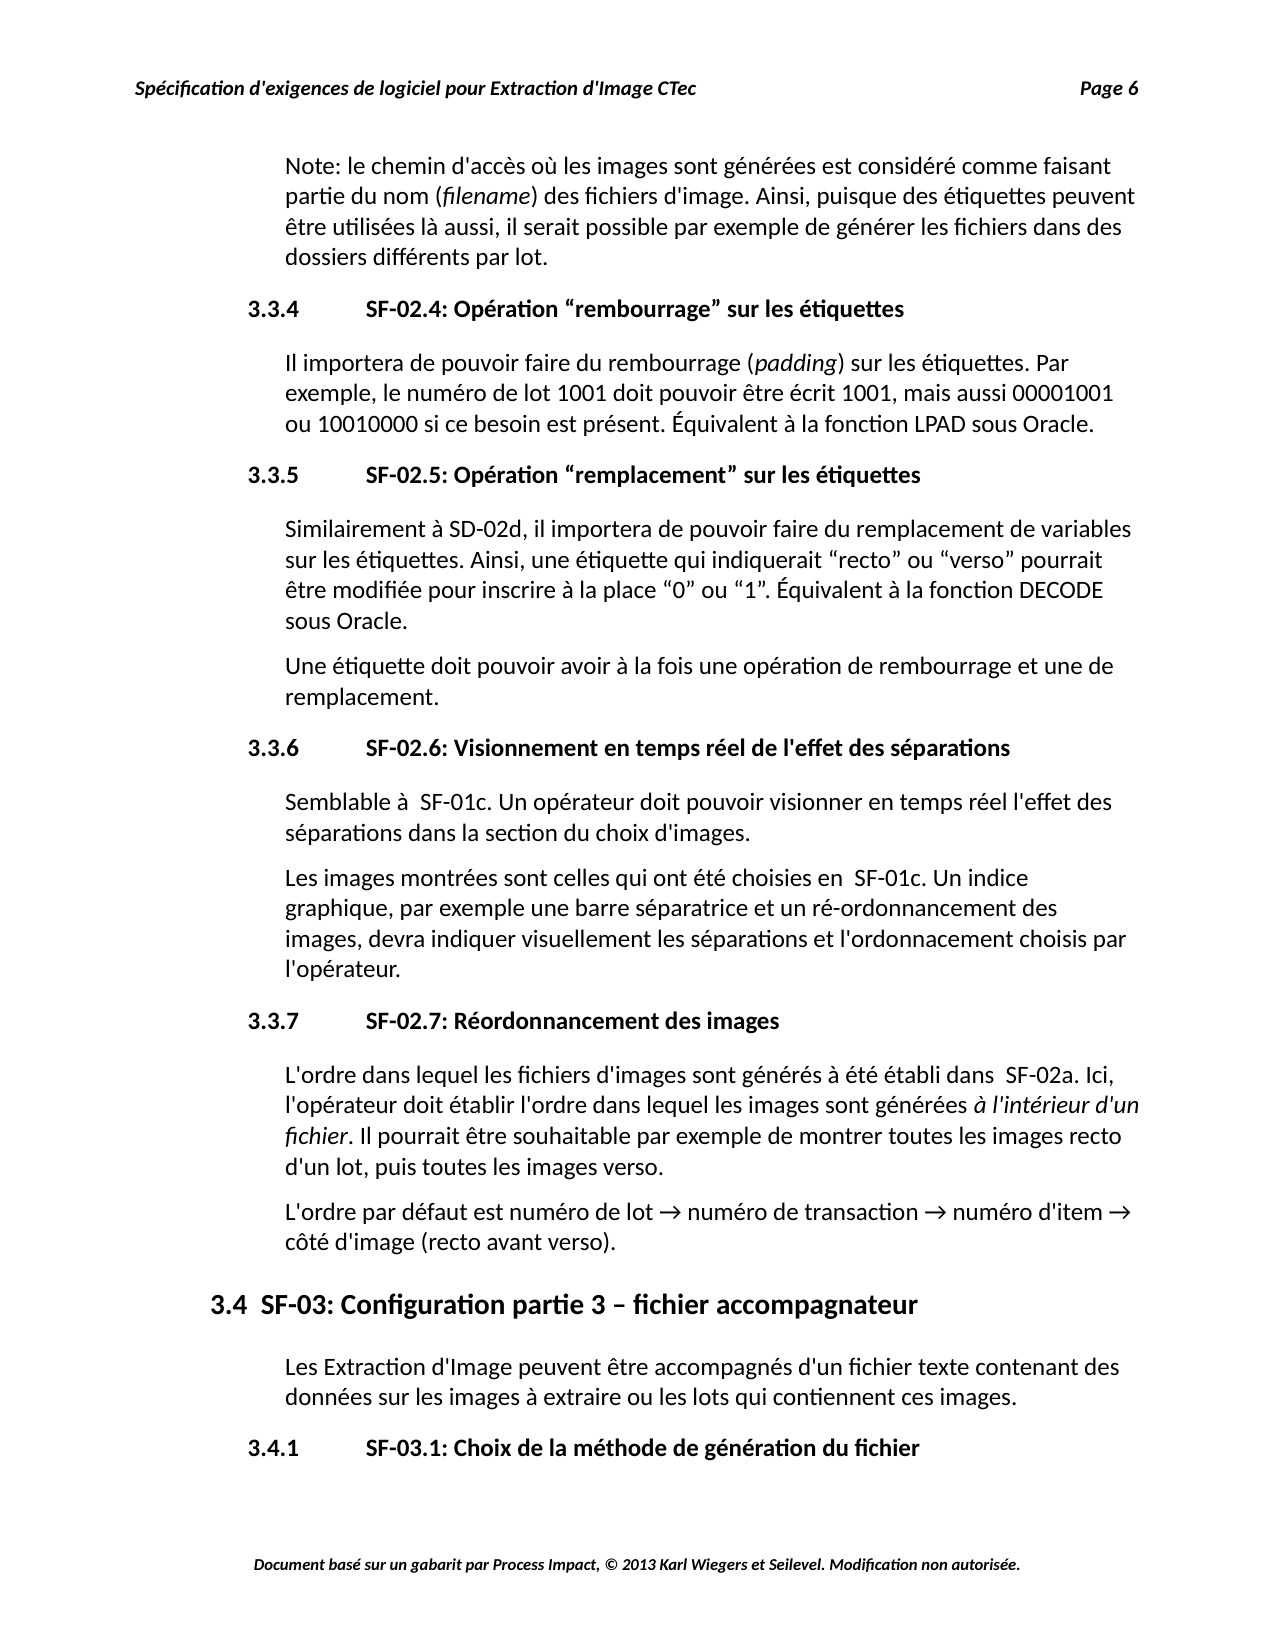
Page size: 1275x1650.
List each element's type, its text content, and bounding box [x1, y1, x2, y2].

subtitle SF-02.7: Réordonnancement des images [247, 1009, 1140, 1034]
subtitle SF-02.6: Visionnement en temps réel de l'effet des séparations [247, 736, 1140, 761]
subtitle SF-03.1: Choix de la méthode de génération du fichier [247, 1437, 1140, 1462]
subtitle SF-02.5: Opération “remplacement” sur les étiquettes [247, 464, 1140, 489]
subtitle SF-03: Configuration partie 3 – fichier accompagnateur [210, 1286, 1140, 1322]
list Semblable à SF-01c. Un opérateur doit pouvoir visionner en temps réel l'effet des séparations dans la section du choix d'images. [247, 786, 1140, 847]
list Une étiquette doit pouvoir avoir à la fois une opération de rembourrage et une de remplacement. [247, 650, 1140, 711]
list L'ordre dans lequel les fichiers d'images sont générés à été établi dans SF-02a. Ici, l'opérateur doit établir l'ordre dans lequel les images sont générées à l'intérieur d'un fichier. Il pourrait être souhaitable par exemple de montrer toutes les images recto d'un lot, puis toutes les images verso. [247, 1059, 1140, 1181]
subtitle SF-02.4: Opération “rembourrage” sur les étiquettes [247, 297, 1140, 322]
list Note: le chemin d'accès où les images sont générées est considéré comme faisant partie du nom (filename) des fichiers d'image. Ainsi, puisque des étiquettes peuvent être utilisées là aussi, il serait possible par exemple de générer les fichiers dans des dossiers différents par lot. [247, 150, 1140, 272]
list Similairement à SD-02d, il importera de pouvoir faire du remplacement de variables sur les étiquettes. Ainsi, une étiquette qui indiquerait “recto” ou “verso” pourrait être modifiée pour inscrire à la place “0” ou “1”. Équivalent à la fonction DECODE sous Oracle. [247, 514, 1140, 636]
list Les Extraction d'Image peuvent être accompagnés d'un fichier texte contenant des données sur les images à extraire ou les lots qui contiennent ces images. [247, 1351, 1140, 1412]
list L'ordre par défaut est numéro de lot → numéro de transaction → numéro d'item → côté d'image (recto avant verso). [247, 1196, 1140, 1257]
list Les images montrées sont celles qui ont été choisies en SF-01c. Un indice graphique, par exemple une barre séparatrice et un ré-ordonnancement des images, devra indiquer visuellement les séparations et l'ordonnacement choisis par l'opérateur. [247, 862, 1140, 984]
list Il importera de pouvoir faire du rembourrage (padding) sur les étiquettes. Par exemple, le numéro de lot 1001 doit pouvoir être écrit 1001, mais aussi 00001001 ou 10010000 si ce besoin est présent. Équivalent à la fonction LPAD sous Oracle. [247, 347, 1140, 439]
